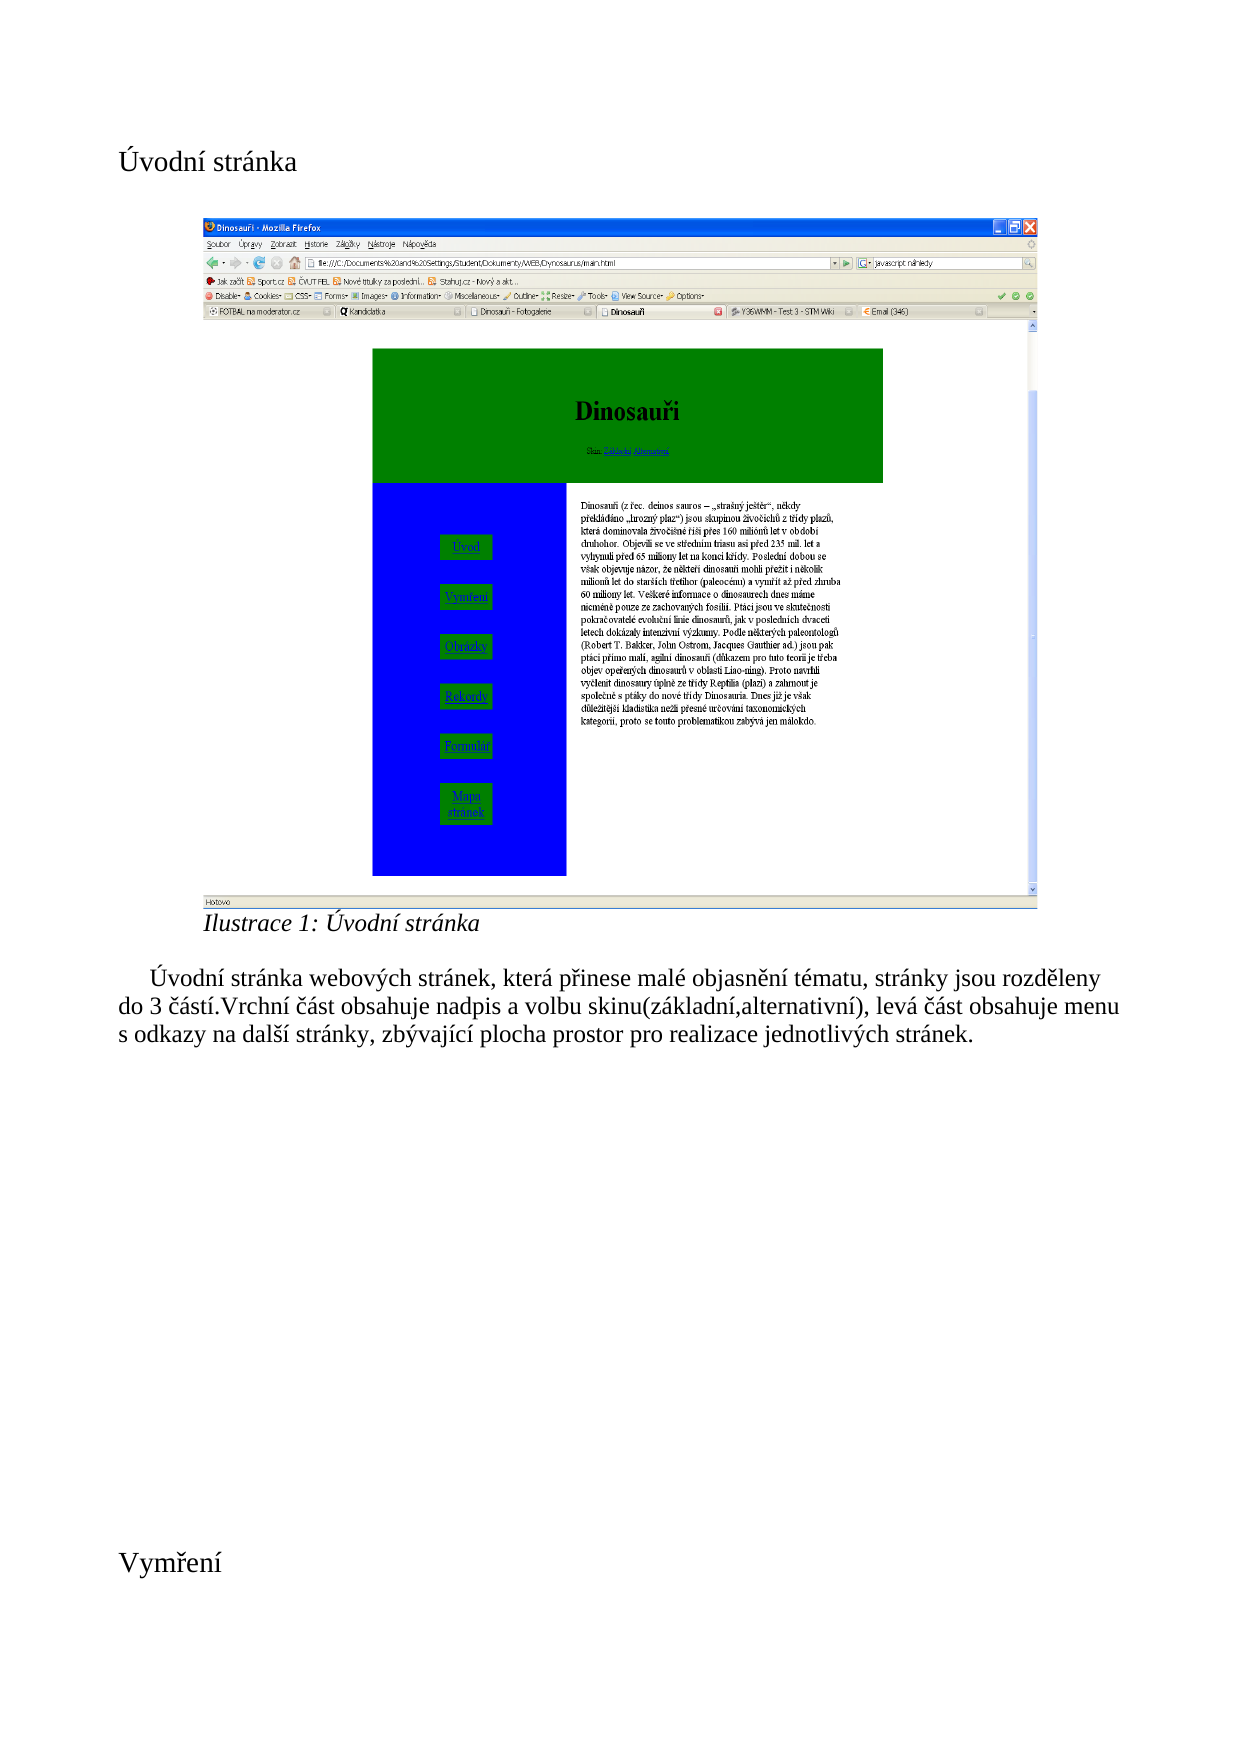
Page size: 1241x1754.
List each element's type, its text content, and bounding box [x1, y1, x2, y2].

text Ilustrace 1: Úvodní stránka [203, 909, 1037, 937]
picture [203, 218, 1038, 909]
text Úvodní stránka [118, 146, 1122, 178]
text Vymření [118, 1546, 1122, 1578]
text Úvodní stránka webových stránek, která přinese malé objasnění tématu, stránky jsou rozděleny do 3 částí.Vrchní část obsahuje nadpis a volbu skinu(základní,alternativní), levá část obsahuje menu s odkazy na další stránky, zbývající plocha prostor pro realizace jednotlivých stránek. [118, 964, 1122, 1047]
